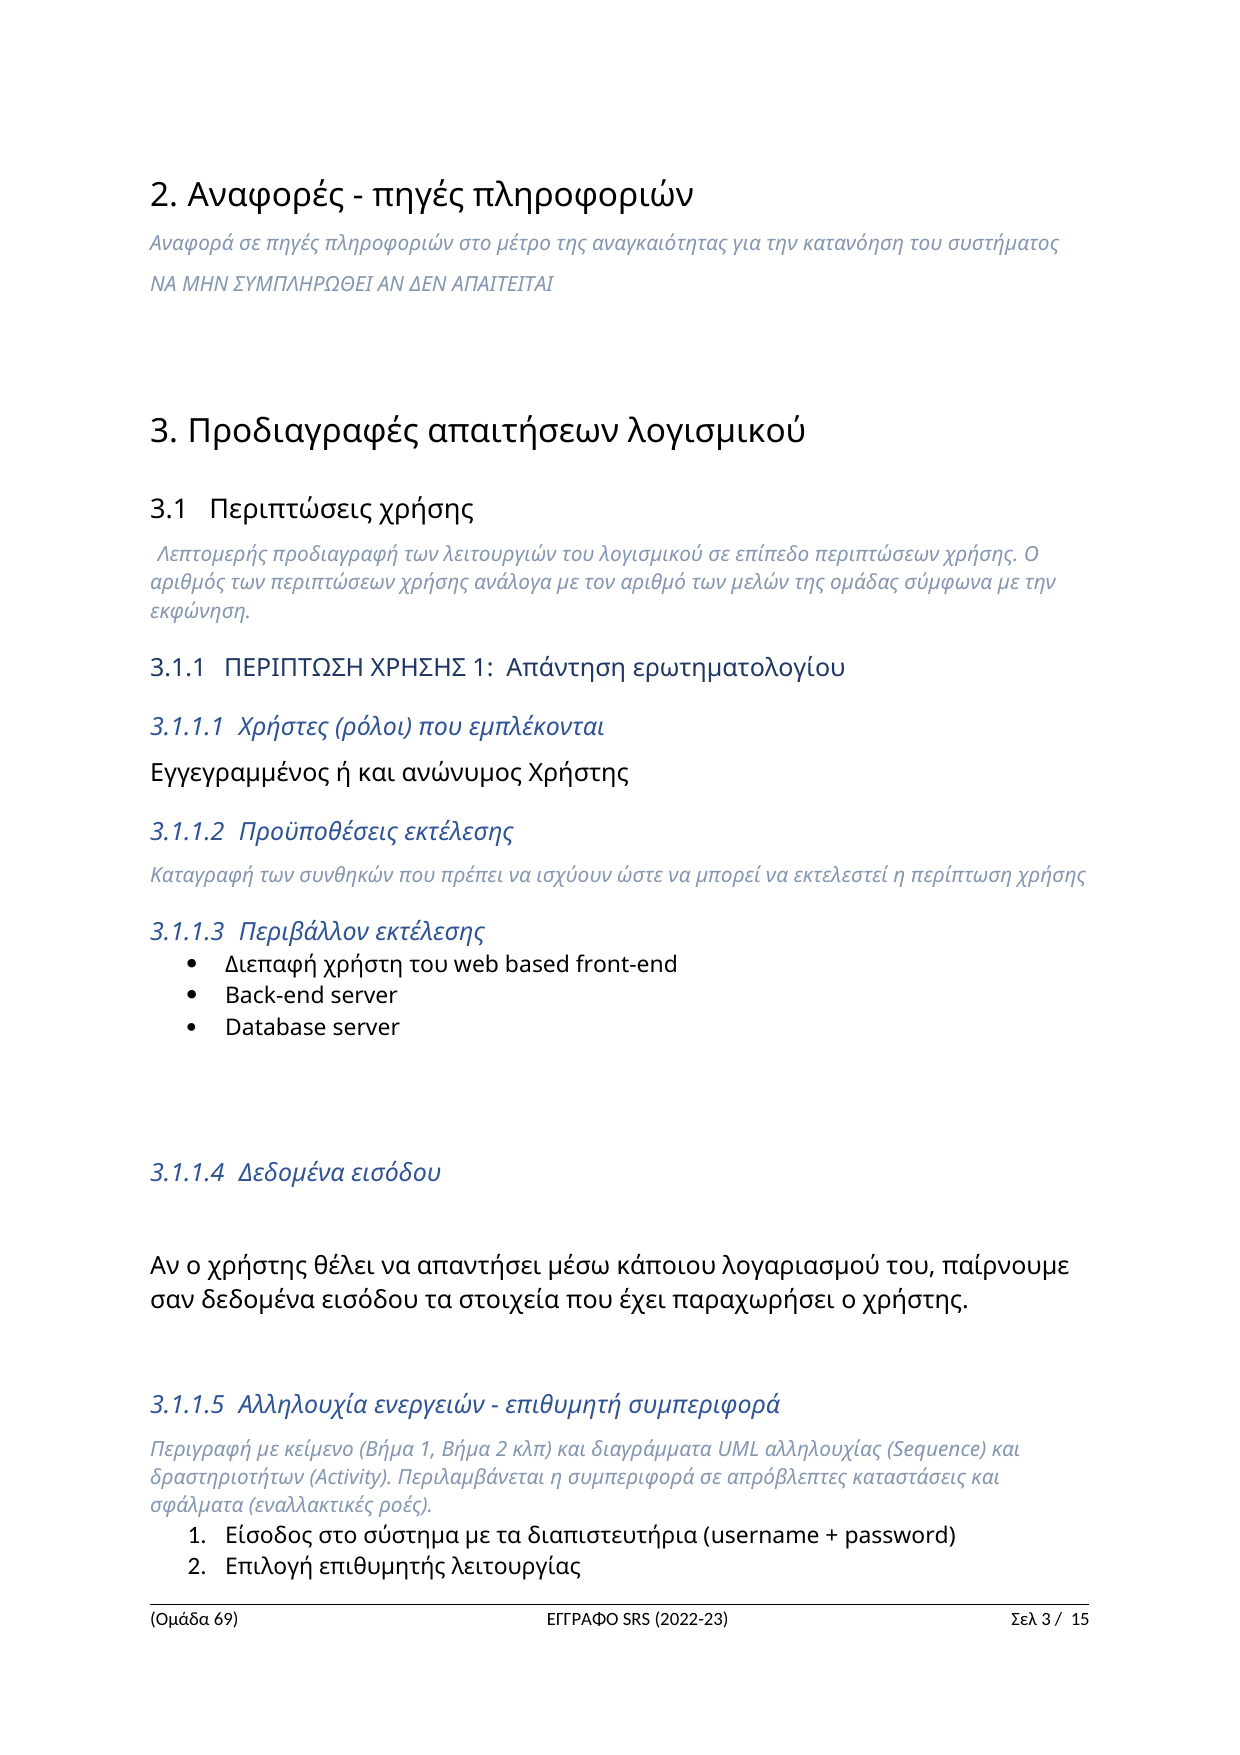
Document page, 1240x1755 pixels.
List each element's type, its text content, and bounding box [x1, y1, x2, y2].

subtitle 3.1.1.1 Χρήστες (ρόλοι) που εμπλέκονται [150, 708, 1089, 742]
subtitle 3.1 Περιπτώσεις χρήσης [150, 489, 1089, 526]
text Εγγεγραμμένος ή και ανώνυμος Χρήστης [150, 755, 1089, 789]
subtitle 3.1.1 ΠΕΡΙΠΤΩΣΗ ΧΡΗΣΗΣ 1: Απάντηση ερωτηματολογίου [150, 649, 1089, 683]
subtitle 3.1.1.3 Περιβάλλον εκτέλεσης [150, 914, 1089, 948]
text Καταγραφή των συνθηκών που πρέπει να ισχύουν ώστε να μπορεί να εκτελεστεί η περίπτωση χρήσης [150, 861, 1089, 889]
text Αναφορά σε πηγές πληροφοριών στο μέτρο της αναγκαιότητας για την κατανόηση του συστήματος [150, 228, 1089, 257]
list Επιλογή επιθυμητής λειτουργίας [187, 1550, 1089, 1581]
subtitle 3.1.1.2 Προϋποθέσεις εκτέλεσης [150, 814, 1089, 848]
text Αν ο χρήστης θέλει να απαντήσει μέσω κάποιου λογαριασμού του, παίρνουμε σαν δεδομένα εισόδου τα στοιχεία που έχει παραχωρήσει ο χρήστης. [150, 1247, 1089, 1316]
list Είσοδος στο σύστημα με τα διαπιστευτήρια (username + password) [187, 1519, 1089, 1550]
subtitle 3.1.1.4 Δεδομένα εισόδου [150, 1154, 1089, 1188]
text Λεπτομερής προδιαγραφή των λειτουργιών του λογισμικού σε επίπεδο περιπτώσεων χρήσης. Ο αριθμός των περιπτώσεων χρήσης ανάλογα με τον αριθμό των μελών της ομάδας σύμφωνα με την εκφώνηση. [150, 539, 1089, 624]
list Διεπαφή χρήστη του web based front-end [187, 948, 1089, 979]
subtitle 3.1.1.5 Αλληλουχία ενεργειών - επιθυμητή συμπεριφορά [150, 1387, 1089, 1421]
text ΝΑ ΜΗΝ ΣΥΜΠΛΗΡΩΘΕΙ ΑΝ ΔΕΝ ΑΠΑΙΤΕΙΤΑΙ [150, 269, 1089, 298]
subtitle Προδιαγραφές απαιτήσεων λογισμικού [150, 407, 1089, 452]
list Back-end server [187, 979, 1089, 1011]
list Database server [187, 1011, 1089, 1042]
subtitle Αναφορές - πηγές πληροφοριών [150, 170, 1089, 216]
text Περιγραφή με κείμενο (Βήμα 1, Βήμα 2 κλπ) και διαγράμματα UML αλληλουχίας (Sequence) και δραστηριοτήτων (Activity). Περιλαμβάνεται η συμπεριφορά σε απρόβλεπτες καταστάσεις και σφάλματα (εναλλακτικές ροές). [150, 1434, 1089, 1519]
